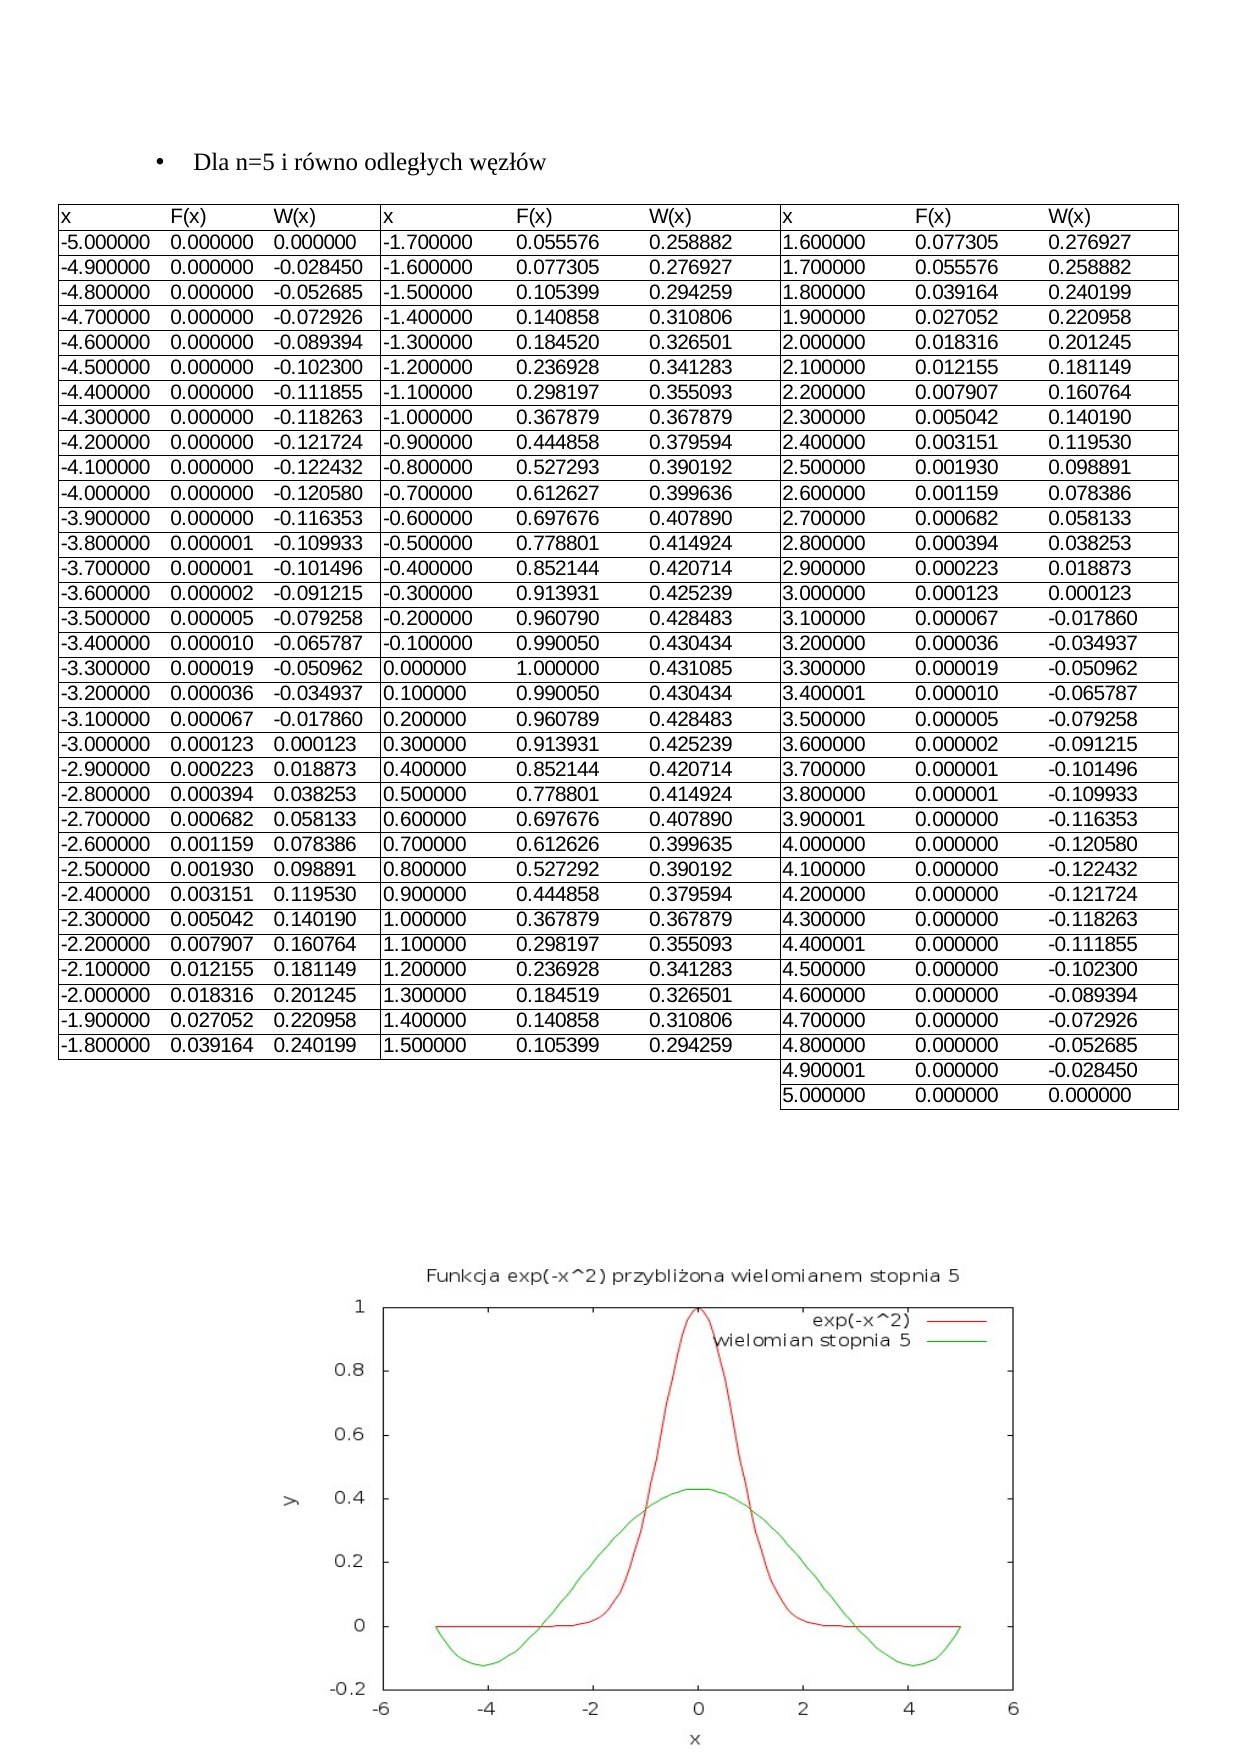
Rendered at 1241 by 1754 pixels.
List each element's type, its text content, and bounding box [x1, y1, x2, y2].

picture [273, 1247, 1054, 1754]
list Dla n=5 i równo odległych węzłów [156, 147, 1122, 176]
